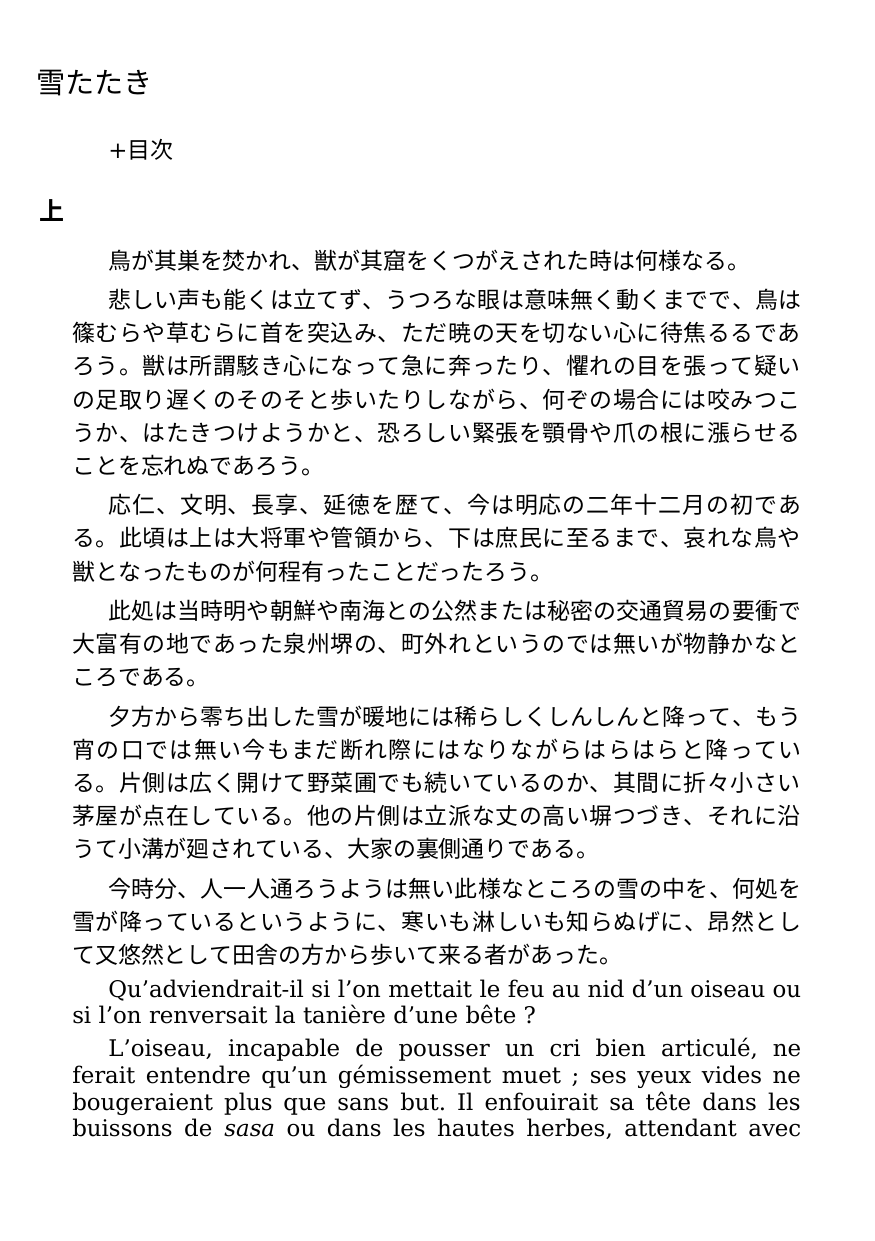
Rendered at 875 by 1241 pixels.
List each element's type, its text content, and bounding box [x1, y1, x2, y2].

text 応仁、文明、長享、延徳を歴て、今は明応の二年十二月の初である。此頃は上は大将軍や管領から、下は庶民に至るまで、哀れな鳥や獣となったものが何程有ったことだったろう。 [72, 487, 802, 587]
subtitle 雪たたき [36, 60, 838, 102]
text 此処は当時明や朝鮮や南海との公然または秘密の交通貿易の要衝で大富有の地であった泉州堺の、町外れというのでは無いが物静かなところである。 [72, 593, 802, 692]
text 夕方から零ち出した雪が暖地には稀らしくしんしんと降って、もう宵の口では無い今もまだ断れ際にはなりながらはらはらと降っている。片側は広く開けて野菜圃でも続いているのか、其間に折々小さい茅屋が点在している。他の片側は立派な丈の高い塀つづき、それに沿うて小溝が廻されている、大家の裏側通りである。 [72, 698, 802, 864]
text 鳥が其巣を焚かれ、獣が其窟をくつがえされた時は何様なる。 [72, 243, 802, 276]
subtitle 上 [36, 188, 838, 231]
text 今時分、人一人通ろうようは無い此様なところの雪の中を、何処を雪が降っているというように、寒いも淋しいも知らぬげに、昂然として又悠然として田舎の方から歩いて来る者があった。 [72, 870, 802, 970]
text 悲しい声も能くは立てず、うつろな眼は意味無く動くまでで、鳥は篠むらや草むらに首を突込み、ただ暁の天を切ない心に待焦るるであろう。獣は所謂駭き心になって急に奔ったり、懼れの目を張って疑いの足取り遅くのそのそと歩いたりしながら、何ぞの場合には咬みつこうか、はたきつけようかと、恐ろしい緊張を顎骨や爪の根に漲らせることを忘れぬであろう。 [72, 282, 802, 481]
text L’oiseau, incapable de pousser un cri bien articulé, ne ferait entendre qu’un gémissement muet ; ses yeux vides ne bougeraient plus que sans but. Il enfouirait sa tête dans les buissons de sasa ou dans les hautes herbes, attendant avec [72, 1035, 802, 1142]
text Qu’adviendrait-il si l’on mettait le feu au nid d’un oiseau ou si l’on renversait la tanière d’une bête ? [72, 976, 802, 1029]
text +目次 [72, 132, 802, 165]
